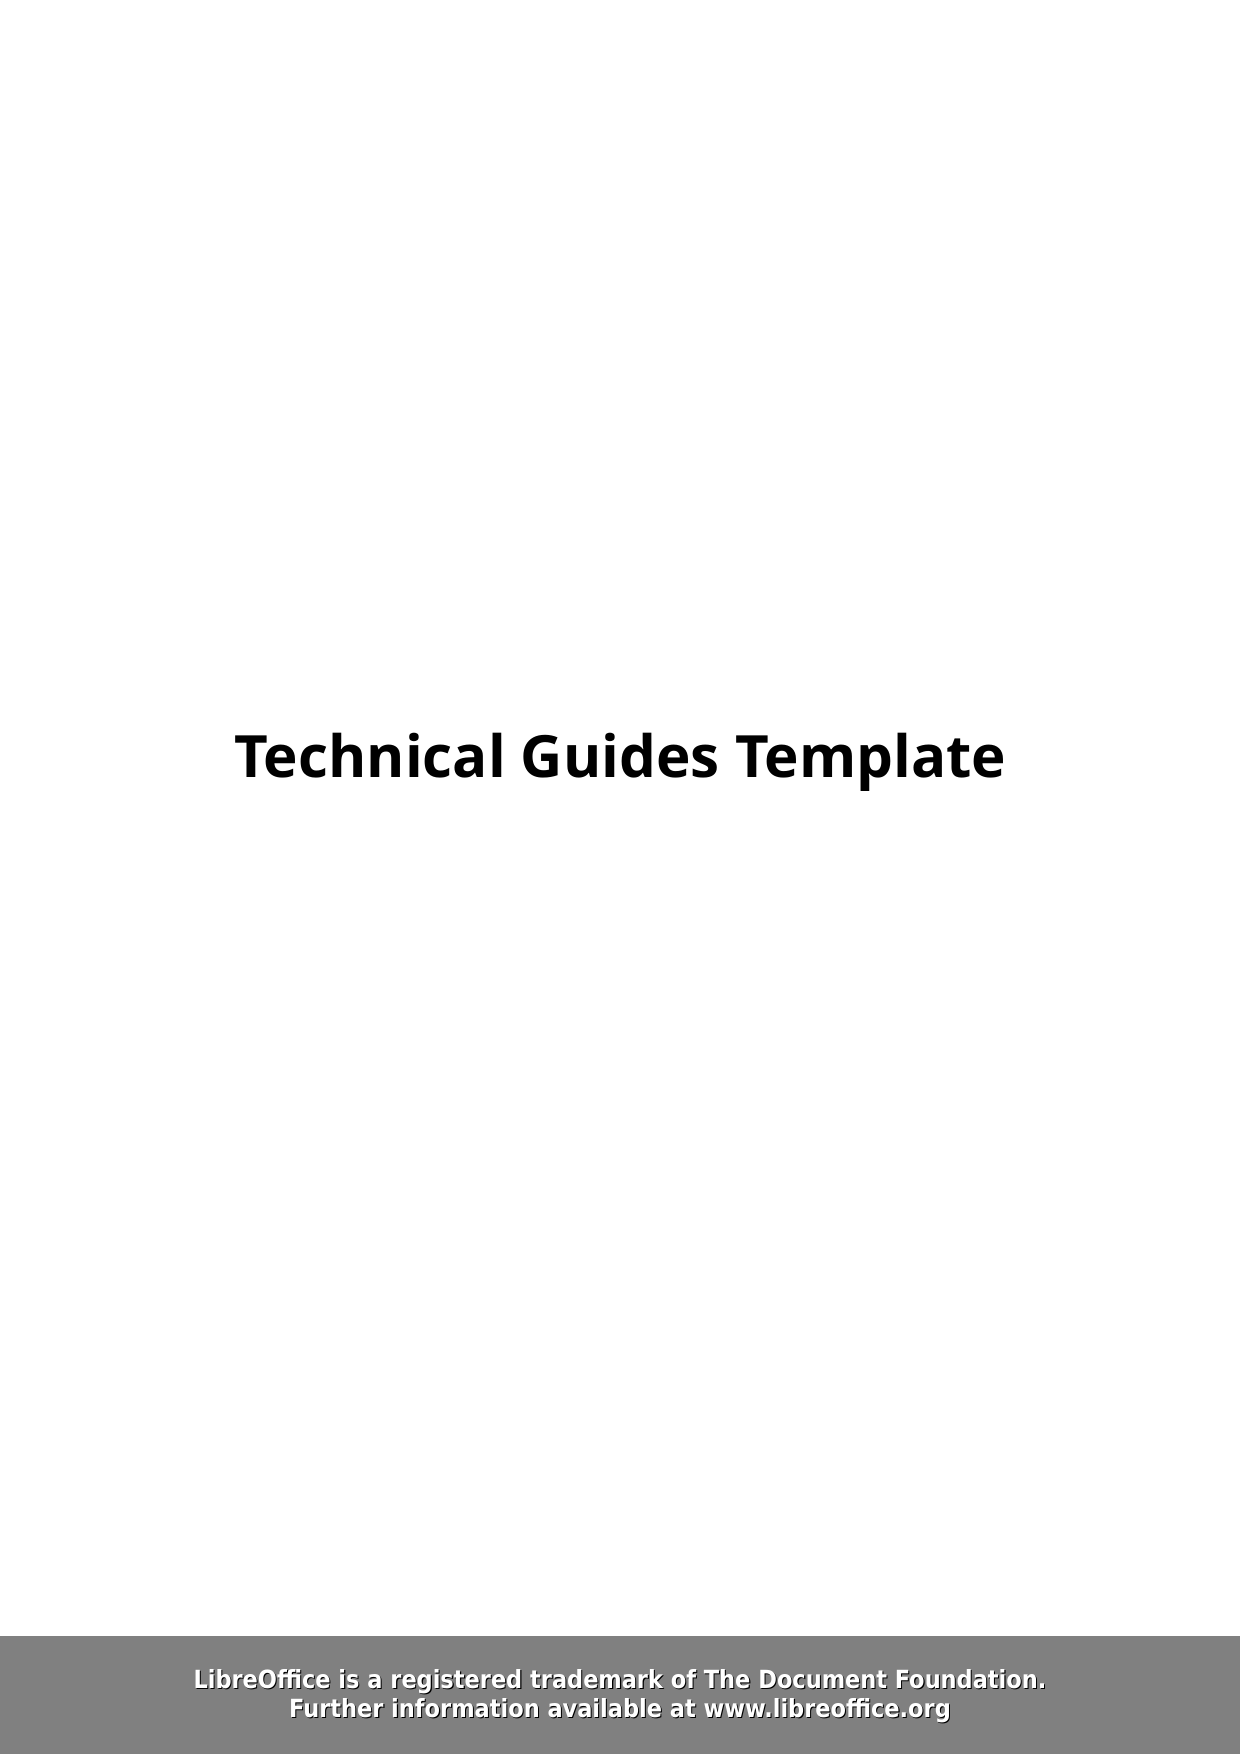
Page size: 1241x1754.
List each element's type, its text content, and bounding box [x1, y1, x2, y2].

text Technical Guides Template [0, 715, 1240, 795]
